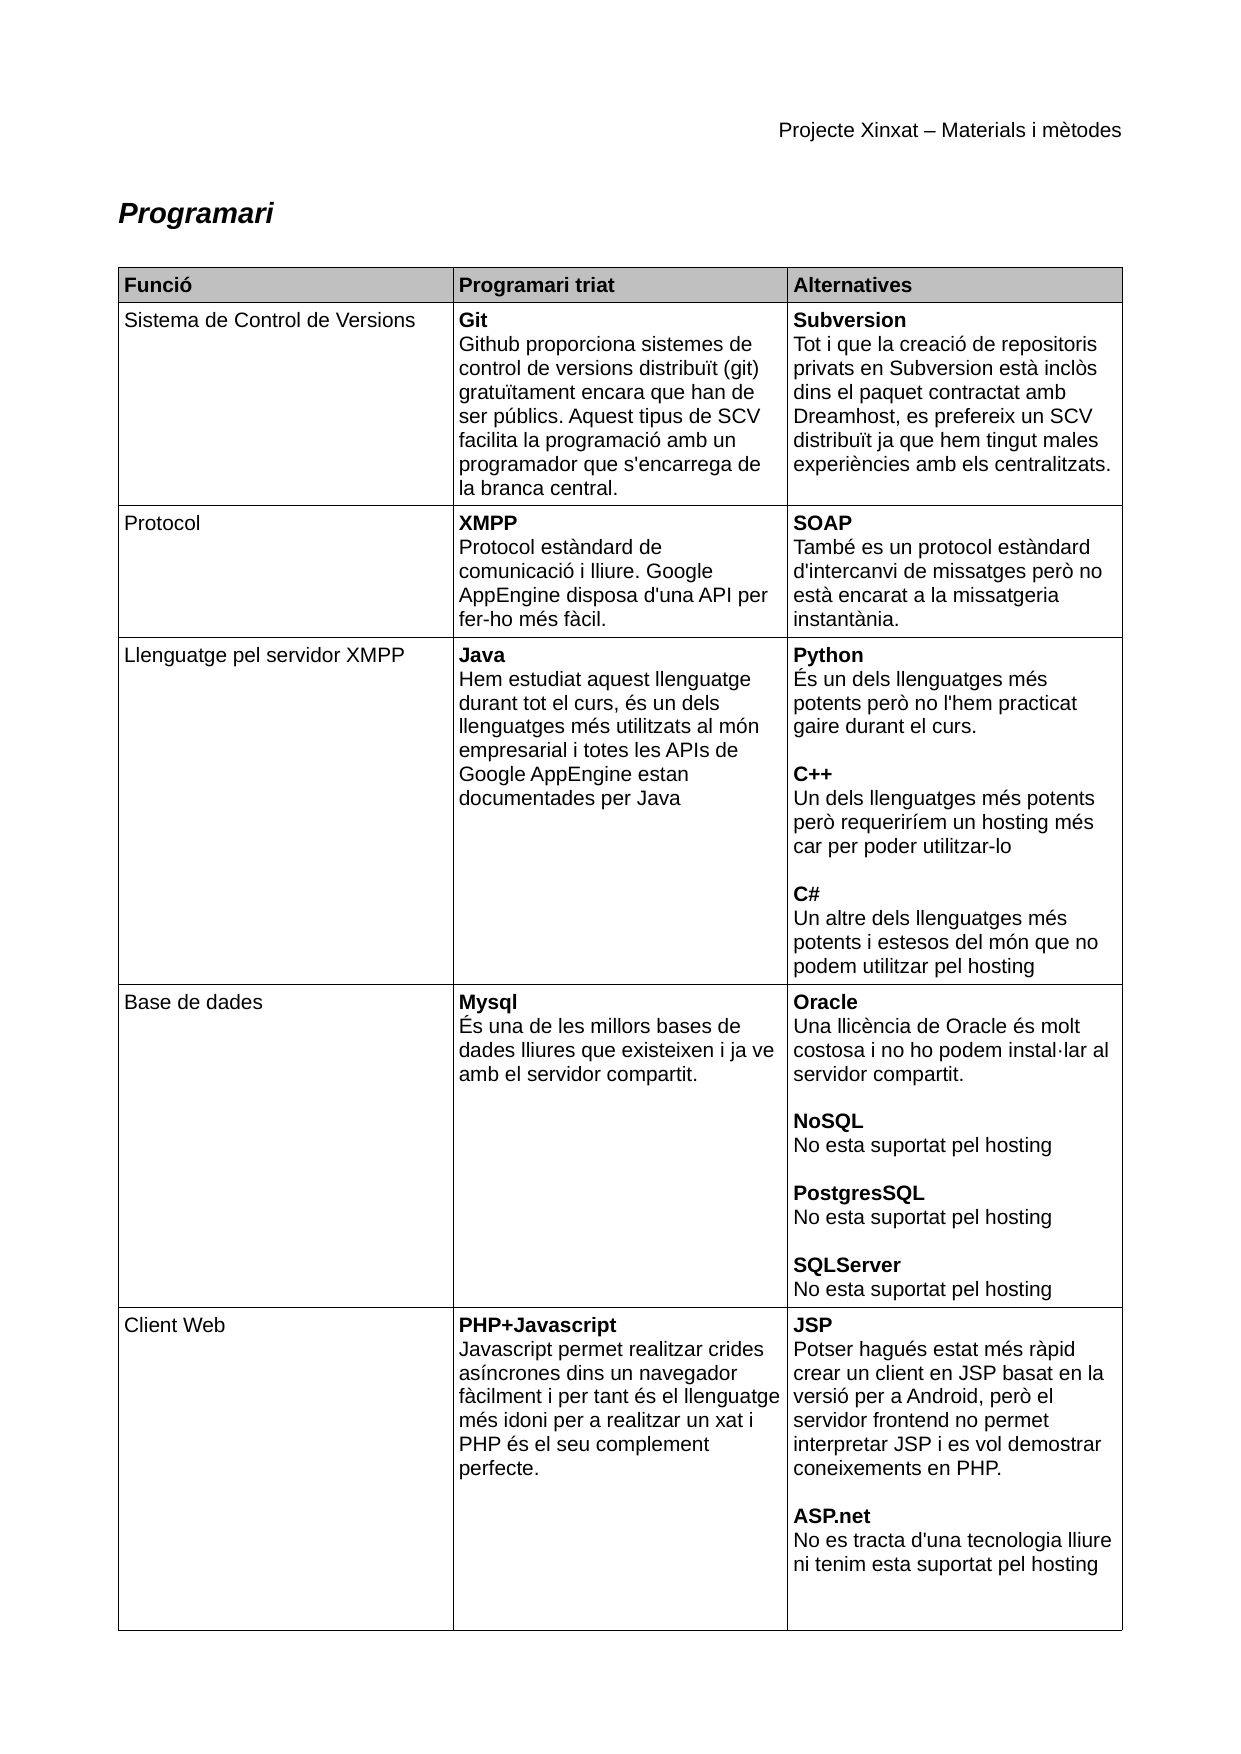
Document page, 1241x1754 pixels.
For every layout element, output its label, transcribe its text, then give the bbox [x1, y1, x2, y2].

table_header Alternatives [788, 268, 1122, 302]
table_cell Subversion Tot i que la creació de repositoris privats en Subversion està inclòs dins el paquet contractat amb Dreamhost, es prefereix un SCV distribuït ja que hem tingut males experiències amb els centralitzats. [788, 303, 1122, 505]
table_cell Oracle Una llicència de Oracle és molt costosa i no ho podem instal·lar al servidor compartit. NoSQL No esta suportat pel hosting PostgresSQL No esta suportat pel hosting SQLServer No esta suportat pel hosting [788, 985, 1122, 1307]
subtitle Programari [118, 197, 1122, 230]
table_cell XMPP Protocol estàndard de comunicació i lliure. Google AppEngine disposa d'una API per fer-ho més fàcil. [454, 506, 787, 637]
table_cell Llenguatge pel servidor XMPP [119, 638, 453, 984]
table_cell Client Web [119, 1308, 453, 1630]
table_cell Base de dades [119, 985, 453, 1307]
table_cell Mysql És una de les millors bases de dades lliures que existeixen i ja ve amb el servidor compartit. [454, 985, 787, 1307]
table_cell Java Hem estudiat aquest llenguatge durant tot el curs, és un dels llenguatges més utilitzats al món empresarial i totes les APIs de Google AppEngine estan documentades per Java [454, 638, 787, 984]
table_cell JSP Potser hagués estat més ràpid crear un client en JSP basat en la versió per a Android, però el servidor frontend no permet interpretar JSP i es vol demostrar coneixements en PHP. ASP.net No es tracta d'una tecnologia lliure ni tenim esta suportat pel hosting [788, 1308, 1122, 1630]
table_cell Git Github proporciona sistemes de control de versions distribuït (git) gratuïtament encara que han de ser públics. Aquest tipus de SCV facilita la programació amb un programador que s'encarrega de la branca central. [454, 303, 787, 505]
table_cell SOAP També es un protocol estàndard d'intercanvi de missatges però no està encarat a la missatgeria instantània. [788, 506, 1122, 637]
table_header Funció [119, 268, 453, 302]
table_cell Python És un dels llenguatges més potents però no l'hem practicat gaire durant el curs. C++ Un dels llenguatges més potents però requeriríem un hosting més car per poder utilitzar-lo C# Un altre dels llenguatges més potents i estesos del món que no podem utilitzar pel hosting [788, 638, 1122, 984]
table_cell Protocol [119, 506, 453, 637]
table_cell PHP+Javascript Javascript permet realitzar crides asíncrones dins un navegador fàcilment i per tant és el llenguatge més idoni per a realitzar un xat i PHP és el seu complement perfecte. [454, 1308, 787, 1630]
table_header Programari triat [454, 268, 787, 302]
table_cell Sistema de Control de Versions [119, 303, 453, 505]
